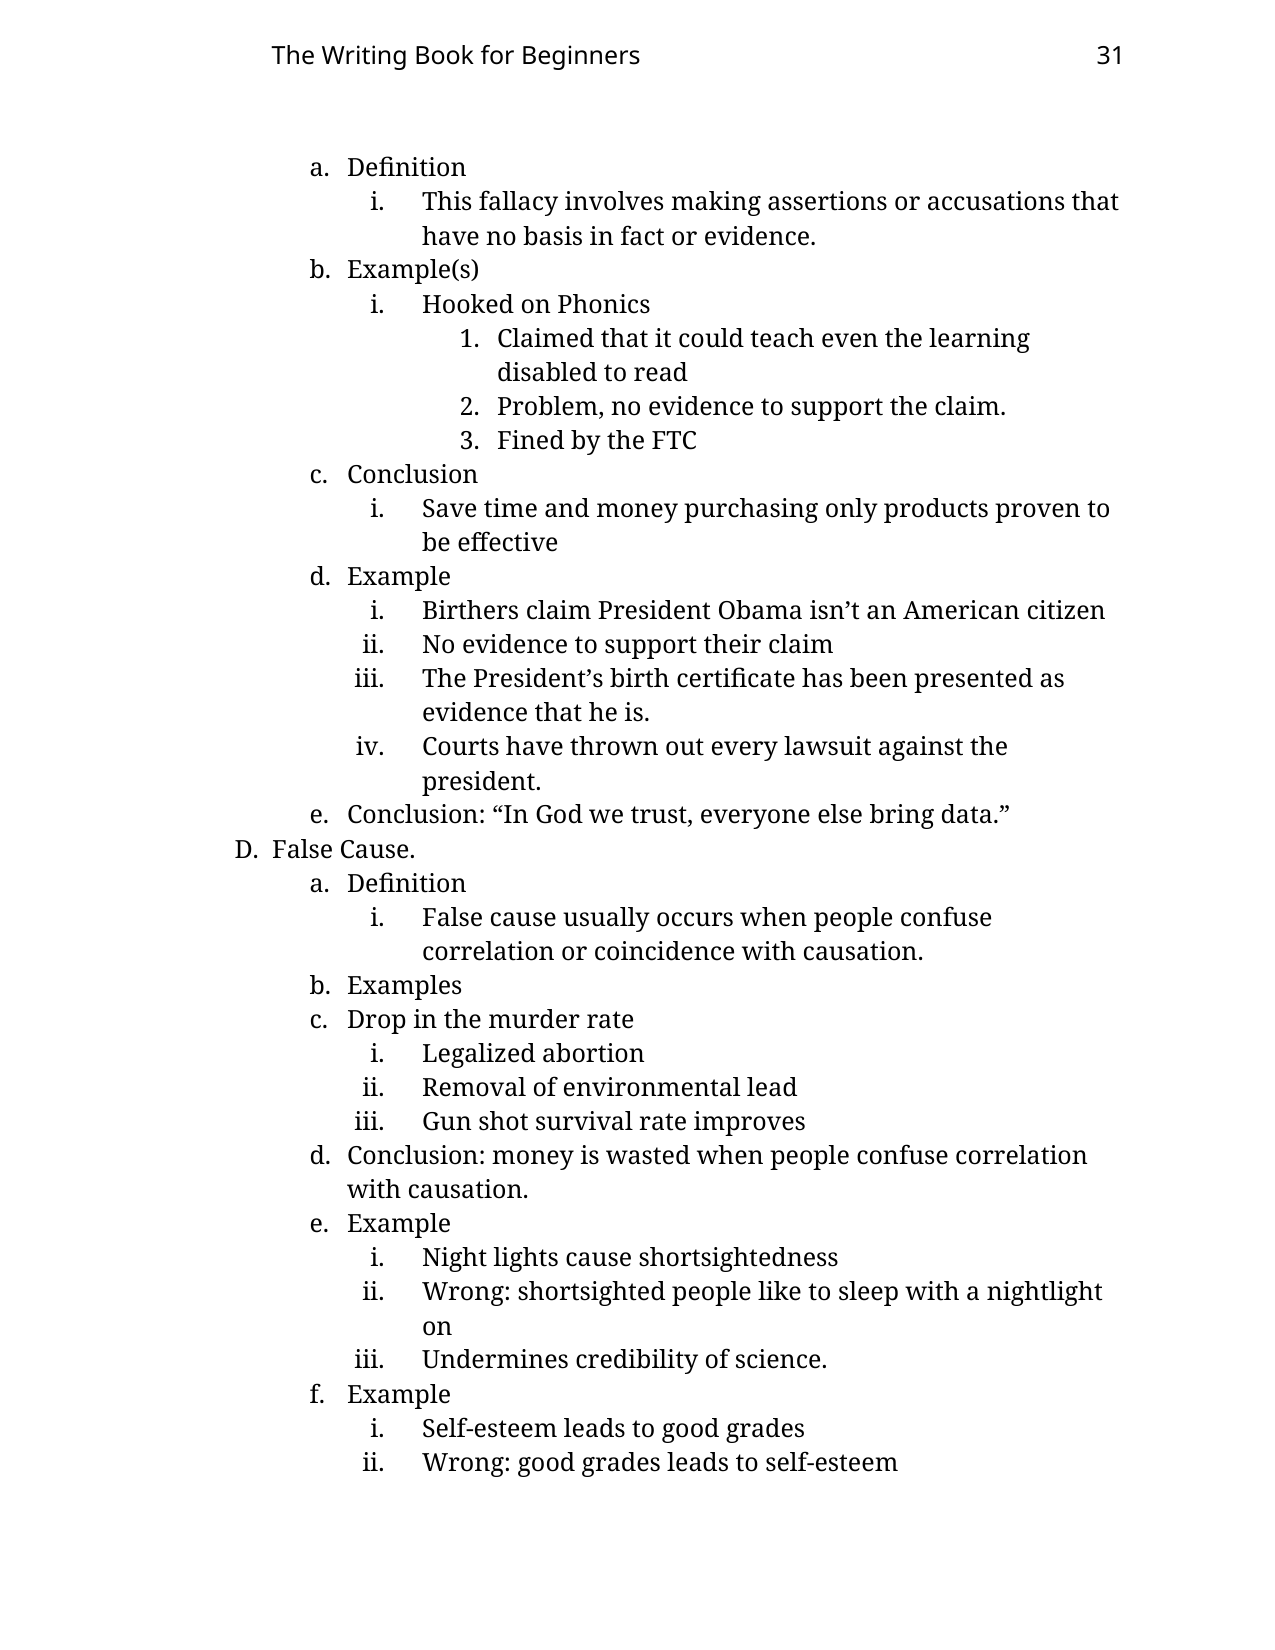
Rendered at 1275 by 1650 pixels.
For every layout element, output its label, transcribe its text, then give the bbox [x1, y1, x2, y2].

list False cause usually occurs when people confuse correlation or coincidence with causation. [384, 899, 1125, 967]
list Examples [309, 967, 1125, 1002]
list Conclusion [309, 457, 1125, 491]
list Example(s) [309, 252, 1125, 286]
list Example [309, 1376, 1125, 1410]
list Drop in the murder rate [309, 1002, 1125, 1036]
list Fined by the FTC [459, 422, 1125, 457]
list Night lights cause shortsightedness [384, 1240, 1125, 1274]
list The President’s birth certificate has been presented as evidence that he is. [384, 661, 1125, 729]
list Example [309, 1206, 1125, 1240]
list Birthers claim President Obama isn’t an American citizen [384, 593, 1125, 627]
list This fallacy involves making assertions or accusations that have no basis in fact or evidence. [384, 184, 1125, 252]
list Definition [309, 865, 1125, 899]
list Hooked on Phonics [384, 286, 1125, 320]
list Definition [309, 150, 1125, 184]
list False Cause. [234, 831, 1125, 865]
list Self-esteem leads to good grades [384, 1410, 1125, 1444]
list Problem, no evidence to support the claim. [459, 388, 1125, 422]
list Conclusion: “In God we trust, everyone else bring data.” [309, 797, 1125, 831]
list No evidence to support their claim [384, 627, 1125, 661]
list Wrong: shortsighted people like to sleep with a nightlight on [384, 1274, 1125, 1342]
list Example [309, 559, 1125, 593]
list Gun shot survival rate improves [384, 1104, 1125, 1138]
list Conclusion: money is wasted when people confuse correlation with causation. [309, 1138, 1125, 1206]
list Claimed that it could teach even the learning disabled to read [459, 320, 1125, 388]
list Undermines credibility of science. [384, 1342, 1125, 1376]
list Removal of environmental lead [384, 1070, 1125, 1104]
list Wrong: good grades leads to self-esteem [384, 1444, 1125, 1478]
list Legalized abortion [384, 1036, 1125, 1070]
list Courts have thrown out every lawsuit against the president. [384, 729, 1125, 797]
list Save time and money purchasing only products proven to be effective [384, 491, 1125, 559]
